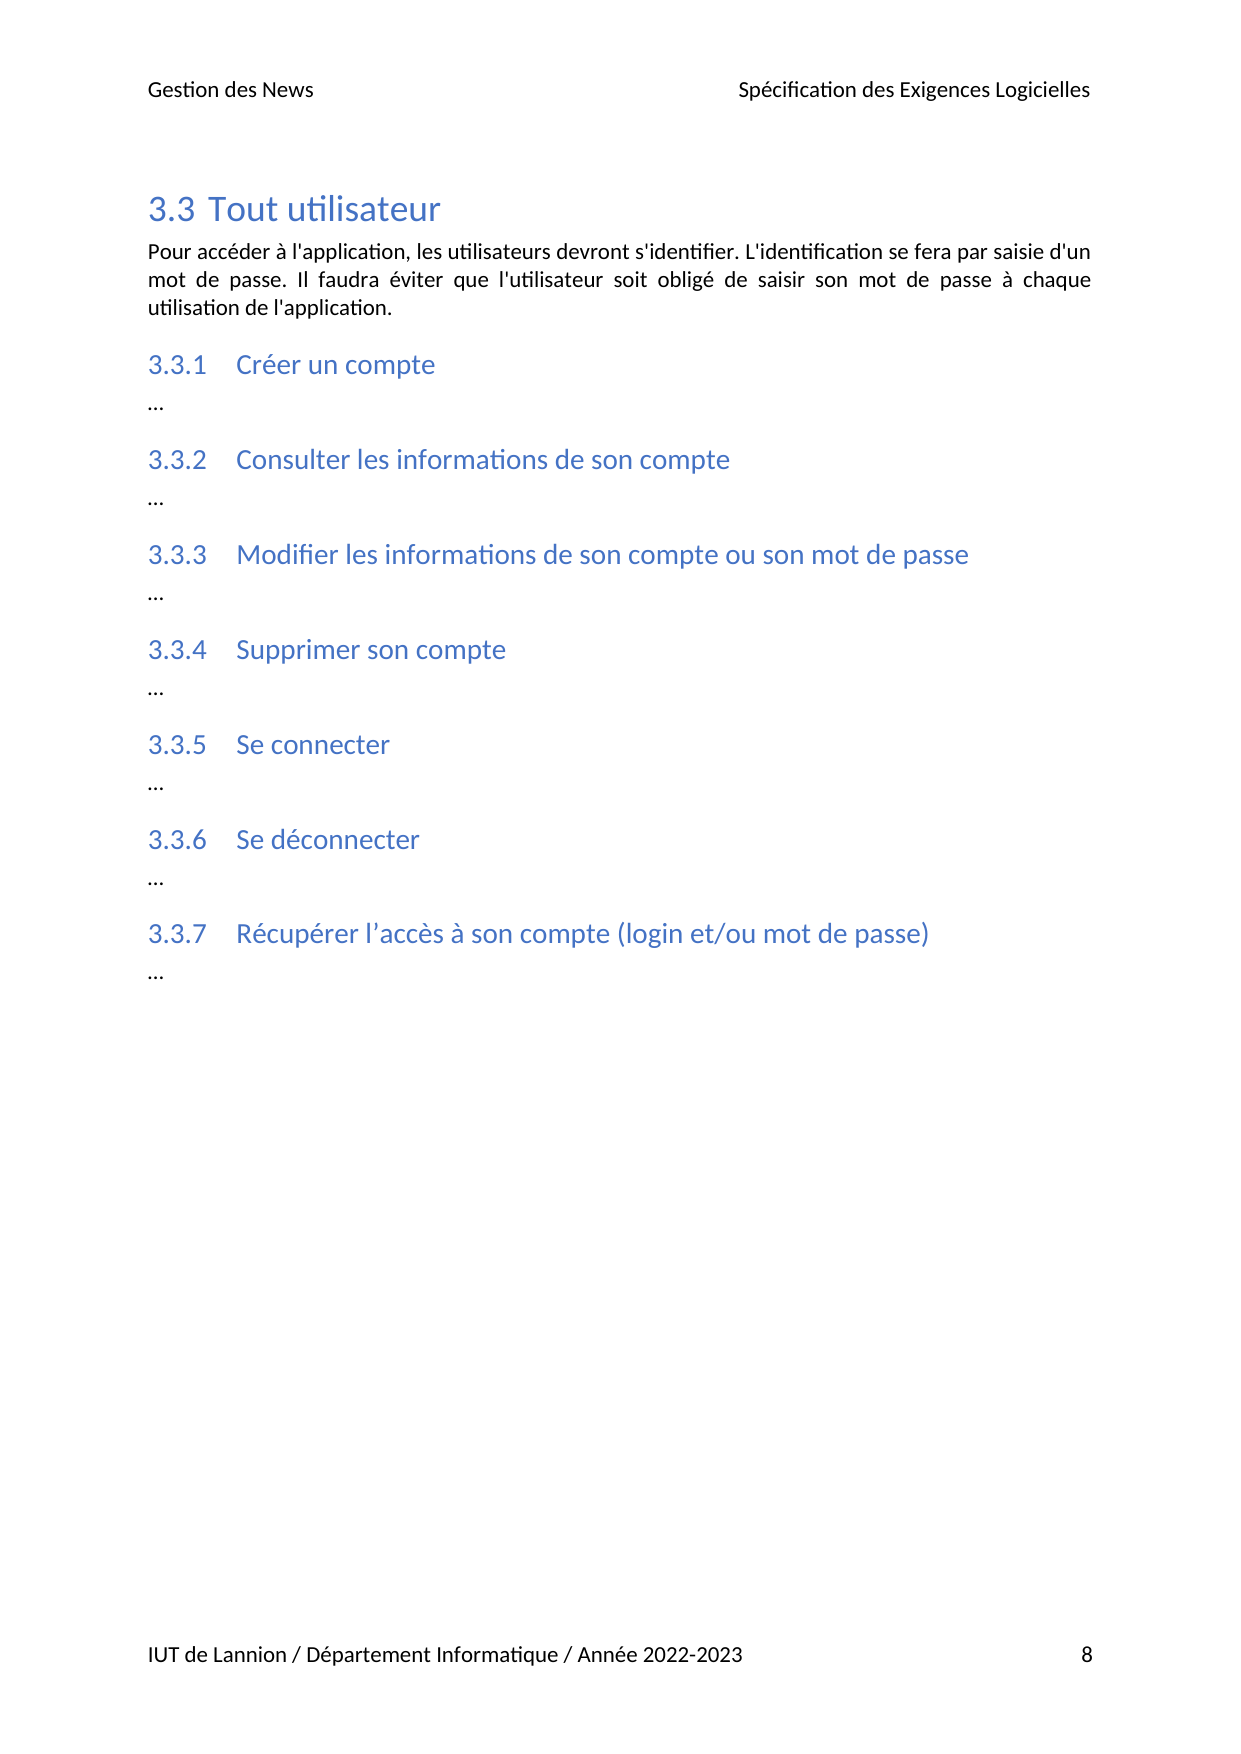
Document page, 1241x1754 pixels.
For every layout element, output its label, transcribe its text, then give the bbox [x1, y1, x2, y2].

text … [148, 388, 1093, 416]
subtitle Se connecter [148, 726, 1093, 761]
text … [148, 957, 1093, 986]
subtitle Supprimer son compte [148, 631, 1093, 667]
subtitle Créer un compte [148, 346, 1093, 382]
text … [148, 768, 1093, 796]
text Pour accéder à l'application, les utilisateurs devront s'identifier. L'identification se fera par saisie d'un mot de passe. Il faudra éviter que l'utilisateur soit obligé de saisir son mot de passe à chaque utilisation de l'application. [148, 237, 1093, 321]
text … [148, 578, 1093, 606]
subtitle Récupérer l’accès à son compte (login et/ou mot de passe) [148, 916, 1093, 951]
subtitle Se déconnecter [148, 821, 1093, 856]
subtitle Tout utilisateur [148, 185, 1093, 231]
text … [148, 483, 1093, 511]
subtitle Modifier les informations de son compte ou son mot de passe [148, 536, 1093, 572]
text … [148, 863, 1093, 891]
subtitle Consulter les informations de son compte [148, 441, 1093, 477]
text … [148, 673, 1093, 701]
